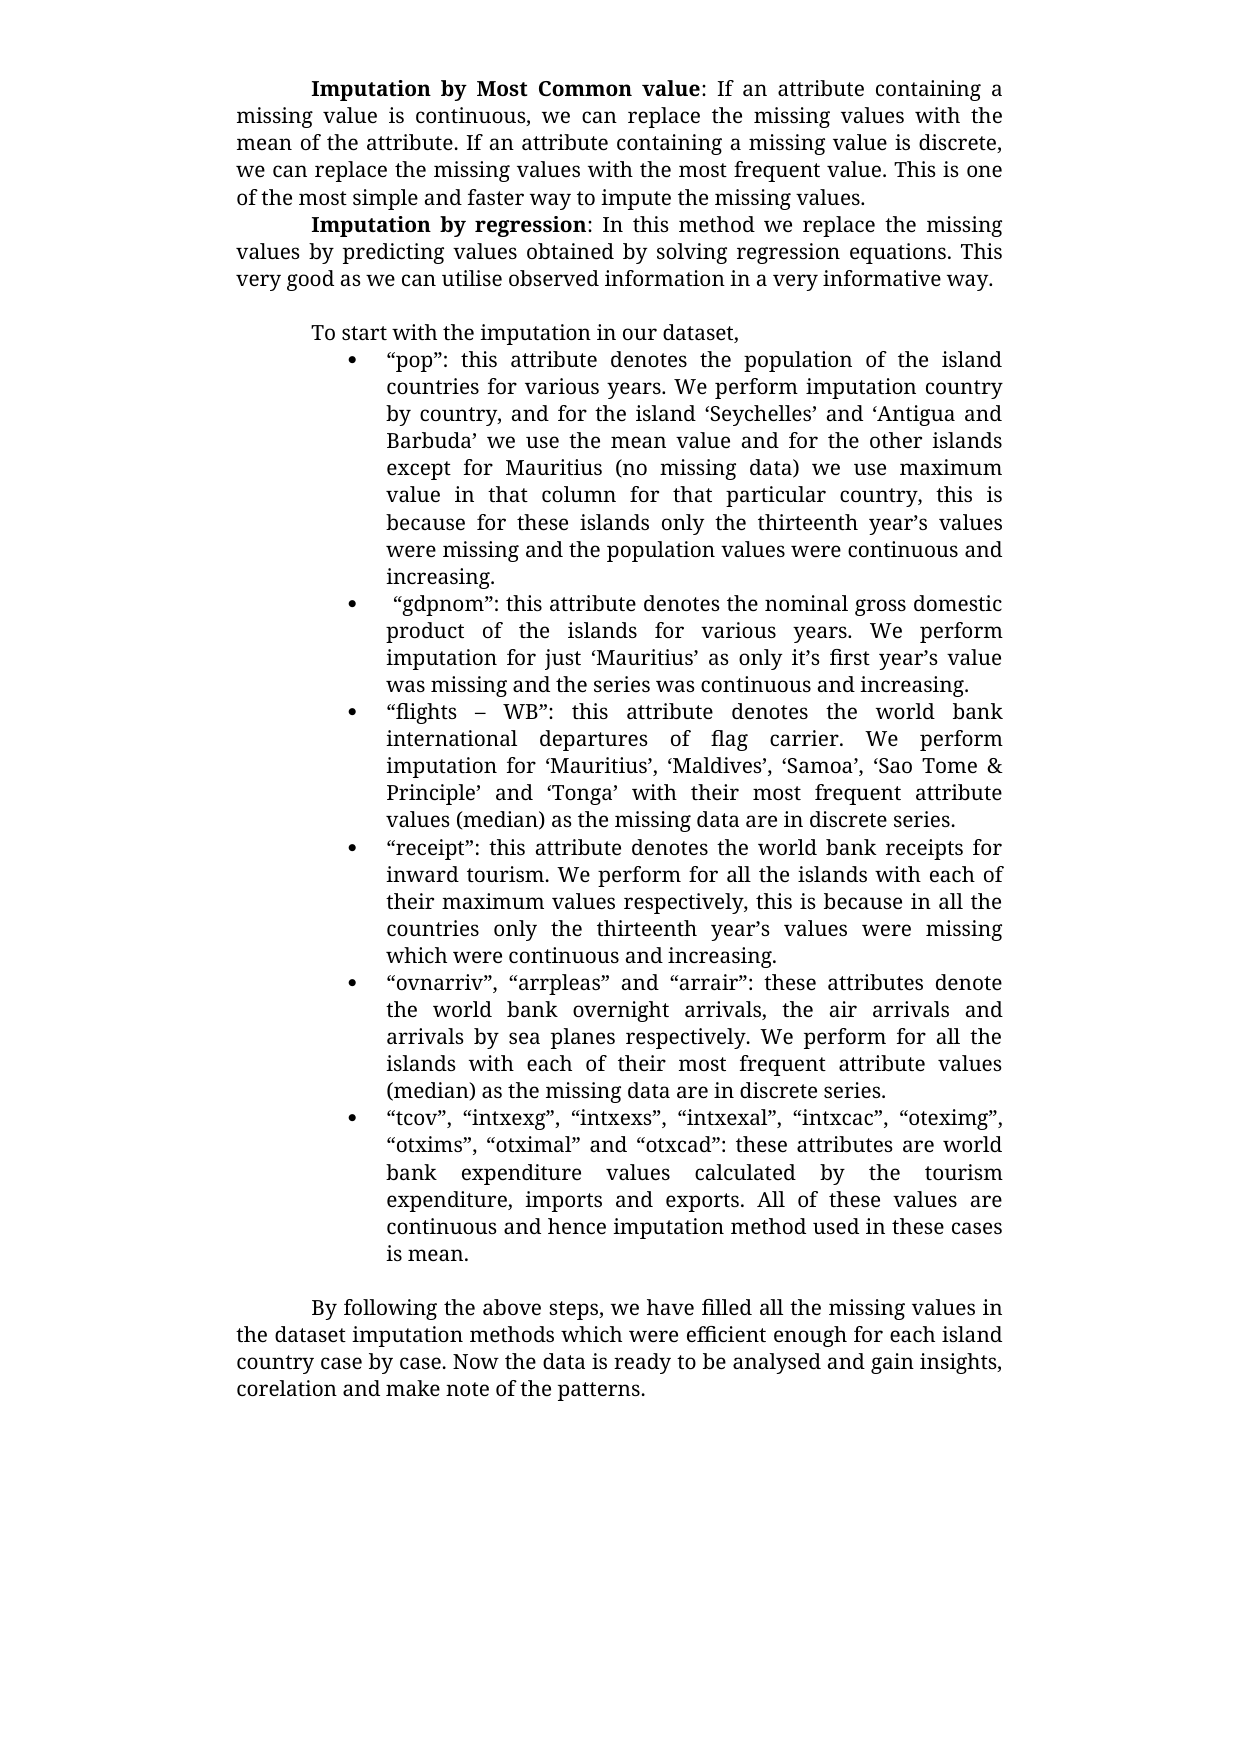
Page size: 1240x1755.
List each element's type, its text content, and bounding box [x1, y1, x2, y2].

list “flights – WB”: this attribute denotes the world bank international departures of flag carrier. We perform imputation for ‘Mauritius’, ‘Maldives’, ‘Samoa’, ‘Sao Tome & Principle’ and ‘Tonga’ with their most frequent attribute values (median) as the missing data are in discrete series. [349, 698, 1003, 833]
text To start with the imputation in our dataset, [236, 319, 1003, 346]
text Imputation by Most Common value: If an attribute containing a missing value is continuous, we can replace the missing values with the mean of the attribute. If an attribute containing a missing value is discrete, we can replace the missing values with the most frequent value. This is one of the most simple and faster way to impute the missing values. [236, 75, 1003, 210]
list “receipt”: this attribute denotes the world bank receipts for inward tourism. We perform for all the islands with each of their maximum values respectively, this is because in all the countries only the thirteenth year’s values were missing which were continuous and increasing. [349, 833, 1003, 969]
list “ovnarriv”, “arrpleas” and “arrair”: these attributes denote the world bank overnight arrivals, the air arrivals and arrivals by sea planes respectively. We perform for all the islands with each of their most frequent attribute values (median) as the missing data are in discrete series. [349, 969, 1003, 1104]
list “pop”: this attribute denotes the population of the island countries for various years. We perform imputation country by country, and for the island ‘Seychelles’ and ‘Antigua and Barbuda’ we use the mean value and for the other islands except for Mauritius (no missing data) we use maximum value in that column for that particular country, this is because for these islands only the thirteenth year’s values were missing and the population values were continuous and increasing. [349, 346, 1003, 589]
list “tcov”, “intxexg”, “intxexs”, “intxexal”, “intxcac”, “oteximg”, “otxims”, “otximal” and “otxcad”: these attributes are world bank expenditure values calculated by the tourism expenditure, imports and exports. All of these values are continuous and hence imputation method used in these cases is mean. [349, 1104, 1003, 1267]
text By following the above steps, we have filled all the missing values in the dataset imputation methods which were efficient enough for each island country case by case. Now the data is ready to be analysed and gain insights, corelation and make note of the patterns. [236, 1294, 1003, 1402]
list “gdpnom”: this attribute denotes the nominal gross domestic product of the islands for various years. We perform imputation for just ‘Mauritius’ as only it’s first year’s value was missing and the series was continuous and increasing. [349, 589, 1003, 698]
text Imputation by regression: In this method we replace the missing values by predicting values obtained by solving regression equations. This very good as we can utilise observed information in a very informative way. [236, 210, 1003, 292]
